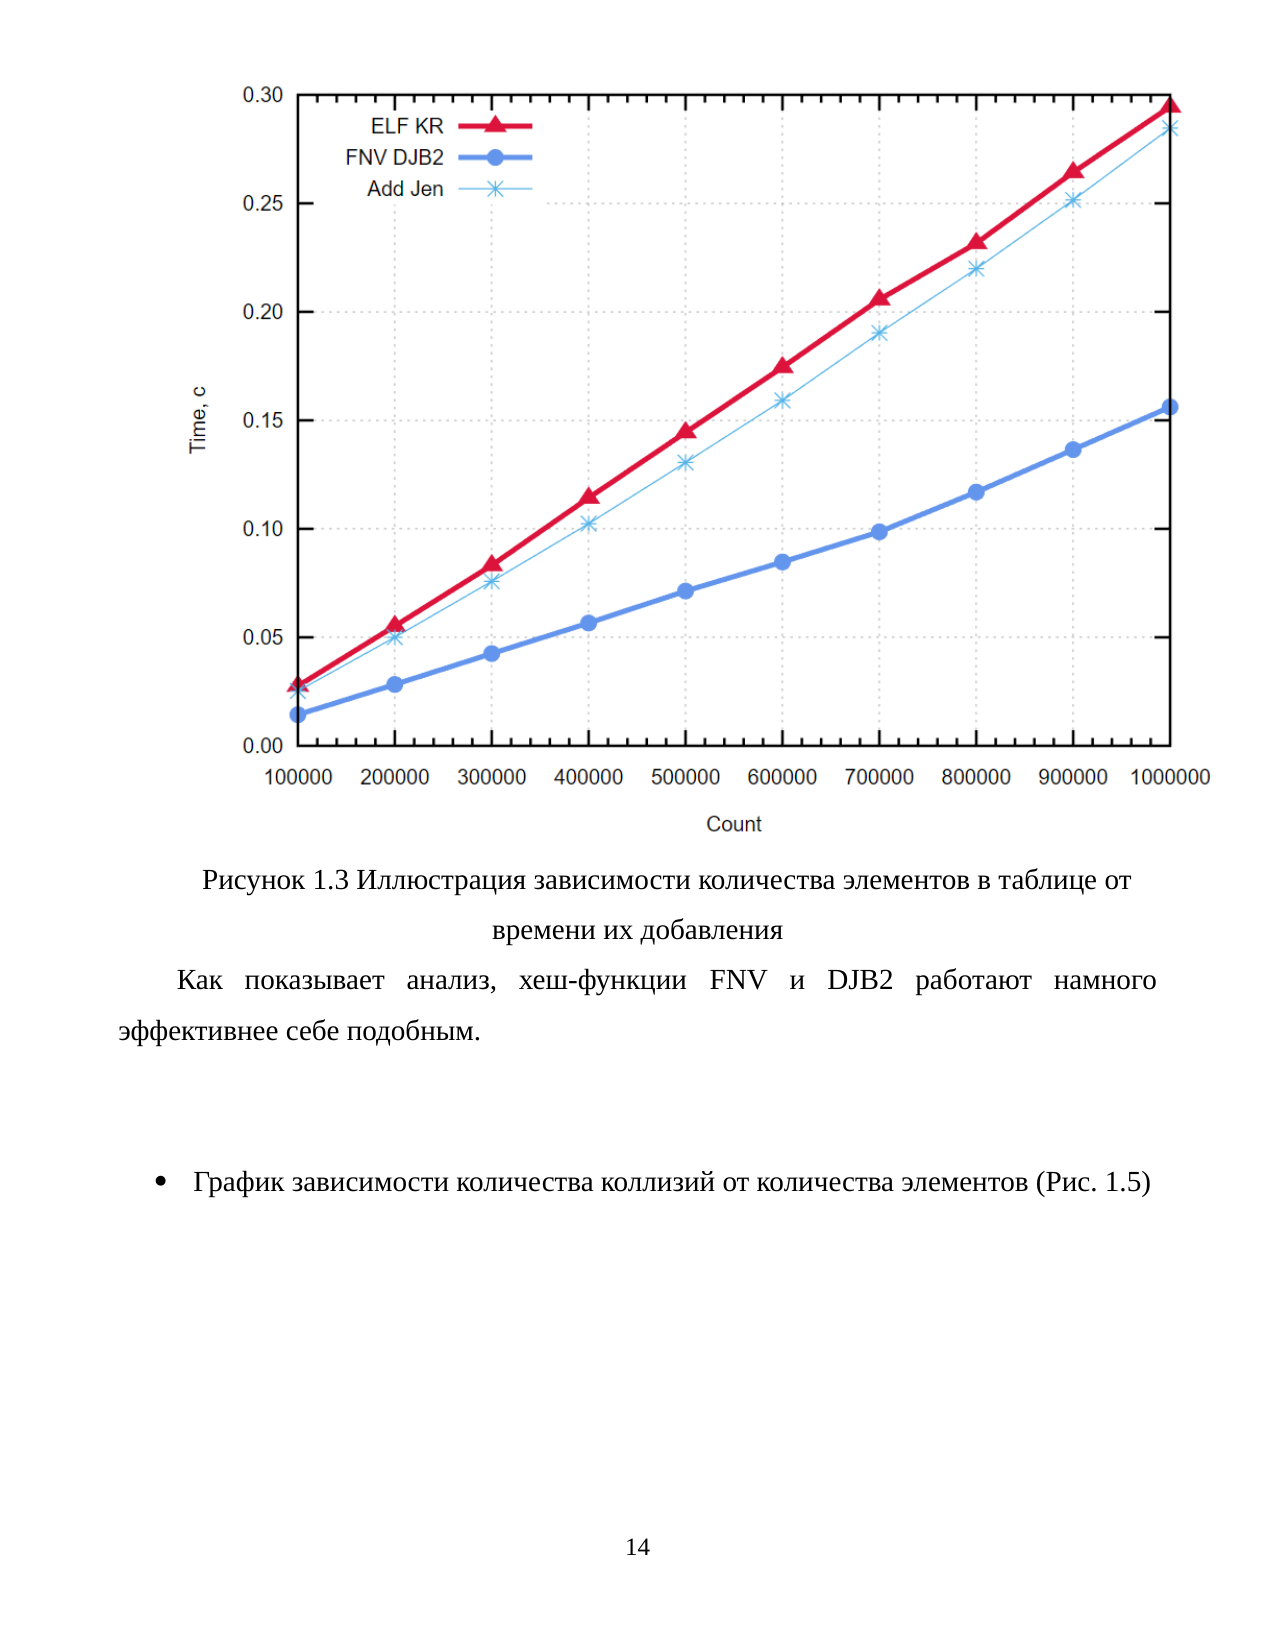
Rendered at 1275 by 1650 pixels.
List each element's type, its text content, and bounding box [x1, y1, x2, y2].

picture [176, 75, 1216, 846]
text Рисунок 1.3 Иллюстрация зависимости количества элементов в таблице от времени их добавления [118, 862, 1157, 946]
list График зависимости количества коллизий от количества элементов (Рис. 1.5) [156, 1164, 1157, 1197]
text Как показывает анализ, хеш-функции FNV и DJB2 работают намного эффективнее себе подобным. [118, 962, 1157, 1046]
